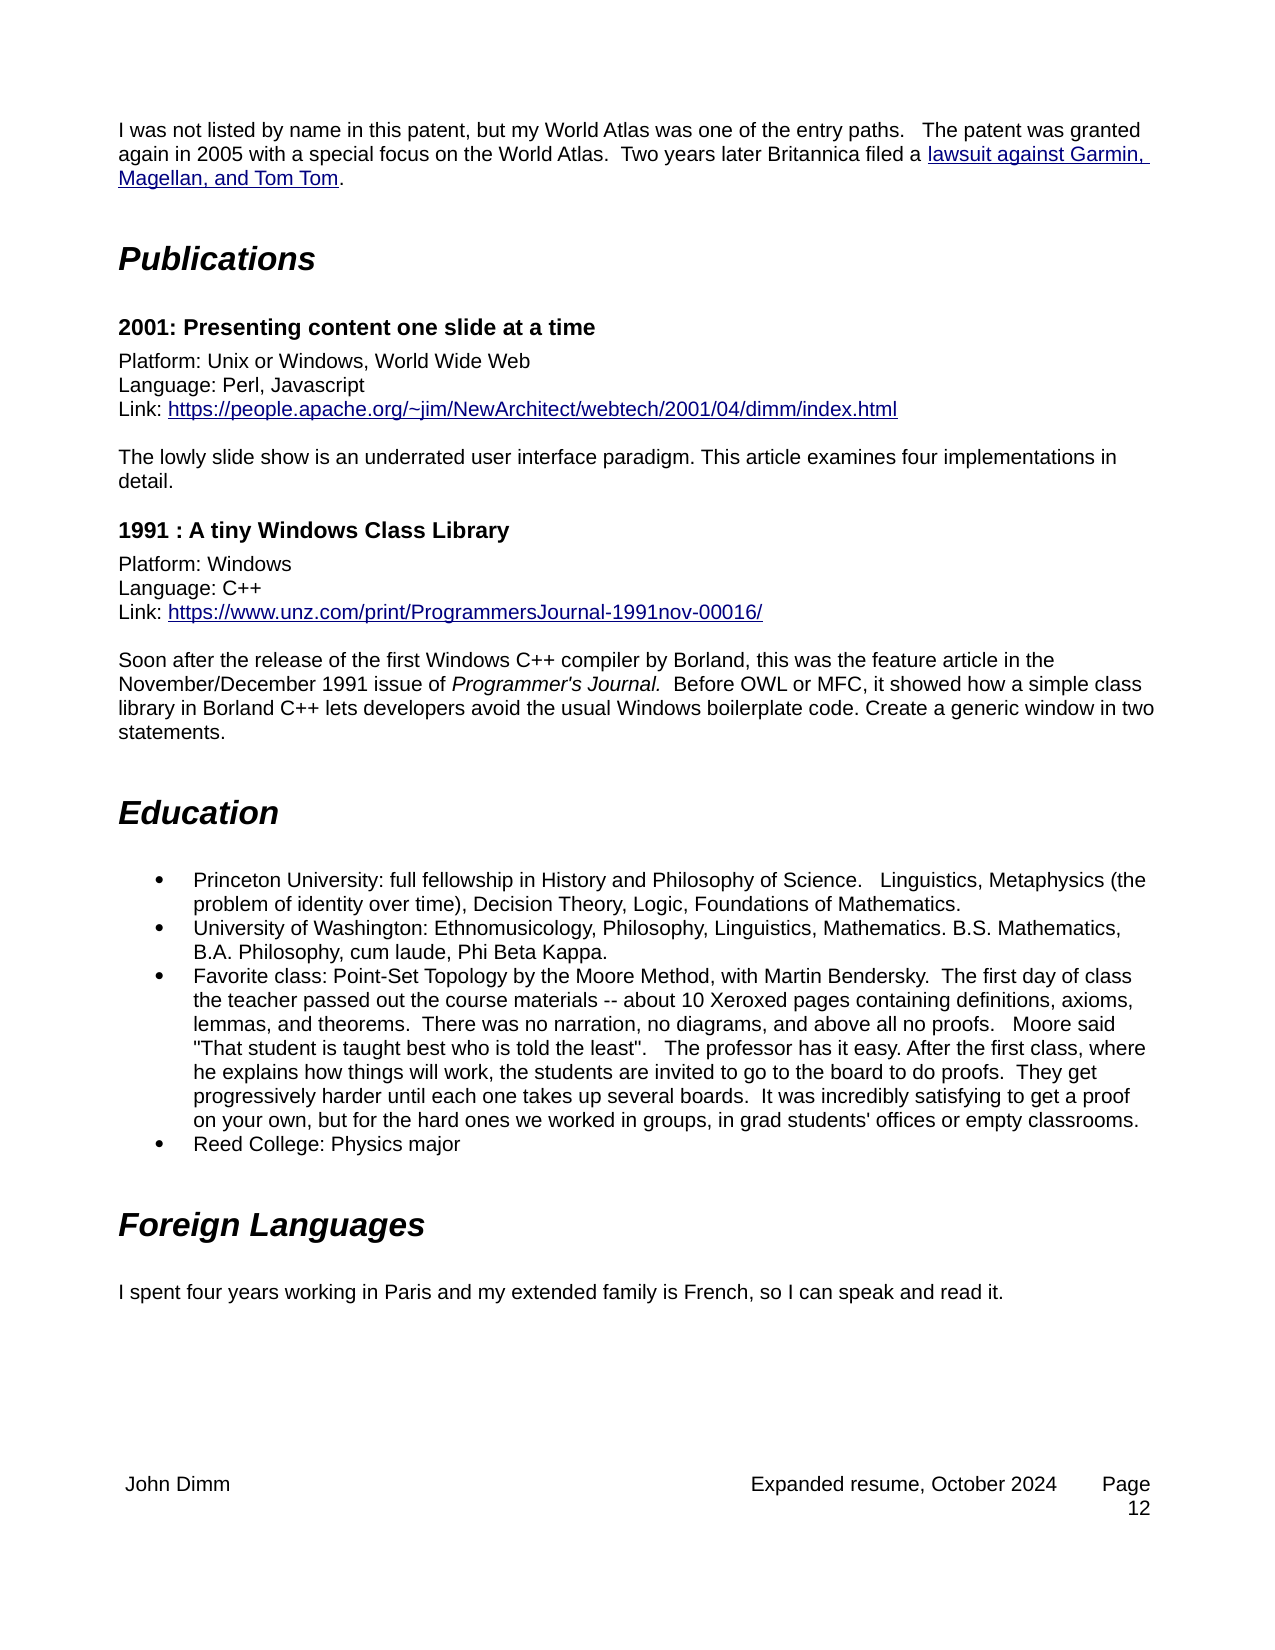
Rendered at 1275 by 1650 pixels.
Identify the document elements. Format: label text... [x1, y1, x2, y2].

text Link: https://www.unz.com/print/ProgrammersJournal-1991nov-00016/ [118, 600, 1157, 624]
text The lowly slide show is an underrated user interface paradigm. This article examines four implementations in detail. [118, 445, 1157, 493]
subtitle Foreign Languages [118, 1204, 1157, 1243]
text Platform: Unix or Windows, World Wide Web Language: Perl, Javascript [118, 349, 1157, 397]
text I spent four years working in Paris and my extended family is French, so I can speak and read it. [118, 1279, 1157, 1303]
list Princeton University: full fellowship in History and Philosophy of Science. Linguistics, Metaphysics (the problem of identity over time), Decision Theory, Logic, Foundations of Mathematics. [156, 868, 1157, 916]
subtitle 2001: Presenting content one slide at a time [118, 314, 1157, 340]
text Platform: Windows Language: C++ [118, 552, 1157, 600]
subtitle Education [118, 793, 1157, 831]
list Favorite class: Point-Set Topology by the Moore Method, with Martin Bendersky. The first day of class the teacher passed out the course materials -- about 10 Xeroxed pages containing definitions, axioms, lemmas, and theorems. There was no narration, no diagrams, and above all no proofs. Moore said "That student is taught best who is told the least". The professor has it easy. After the first class, where he explains how things will work, the students are invited to go to the board to do proofs. They get progressively harder until each one takes up several boards. It was incredibly satisfying to get a proof on your own, but for the hard ones we worked in groups, in grad students' offices or empty classrooms. [156, 964, 1157, 1132]
text Link: https://people.apache.org/~jim/NewArchitect/webtech/2001/04/dimm/index.html [118, 397, 1157, 421]
text I was not listed by name in this patent, but my World Atlas was one of the entry paths. The patent was granted again in 2005 with a special focus on the World Atlas. Two years later Britannica filed a lawsuit against Garmin, Magellan, and Tom Tom. [118, 118, 1157, 190]
list Reed College: Physics major [156, 1132, 1157, 1156]
subtitle 1991 : A tiny Windows Class Library [118, 517, 1157, 543]
subtitle Publications [118, 239, 1157, 277]
text Soon after the release of the first Windows C++ compiler by Borland, this was the feature article in the November/December 1991 issue of Programmer's Journal. Before OWL or MFC, it showed how a simple class library in Borland C++ lets developers avoid the usual Windows boilerplate code. Create a generic window in two statements. [118, 648, 1157, 744]
list University of Washington: Ethnomusicology, Philosophy, Linguistics, Mathematics. B.S. Mathematics, B.A. Philosophy, cum laude, Phi Beta Kappa. [156, 916, 1157, 964]
